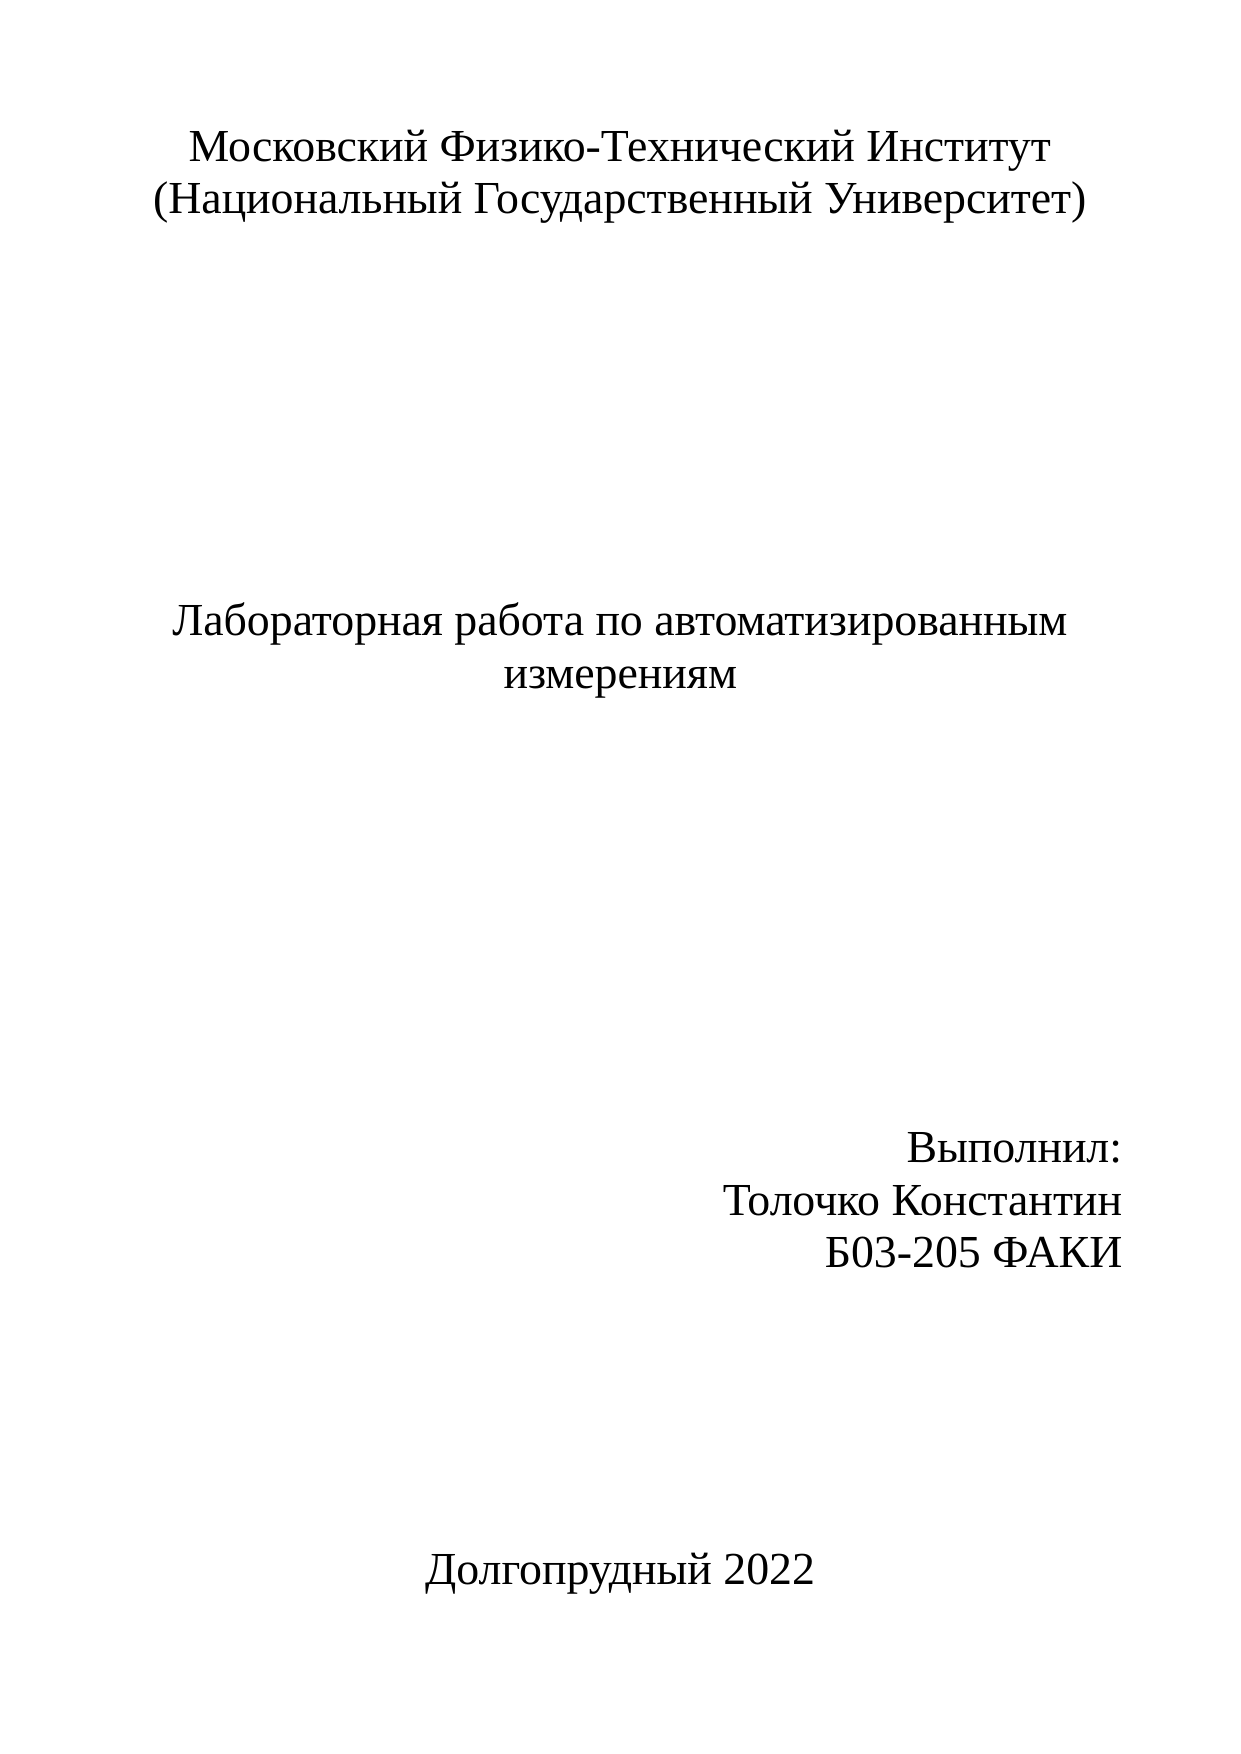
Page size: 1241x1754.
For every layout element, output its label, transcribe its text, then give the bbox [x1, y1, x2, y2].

text Толочко Константин [118, 1172, 1122, 1225]
text Лабораторная работа по автоматизированным измерениям [118, 592, 1122, 698]
text Московский Физико-Технический Институт (Национальный Государственный Университет) [118, 118, 1122, 223]
text Б03-205 ФАКИ [118, 1225, 1122, 1278]
text Выполнил: [118, 1119, 1122, 1172]
text Долгопрудный 2022 [118, 1541, 1122, 1594]
